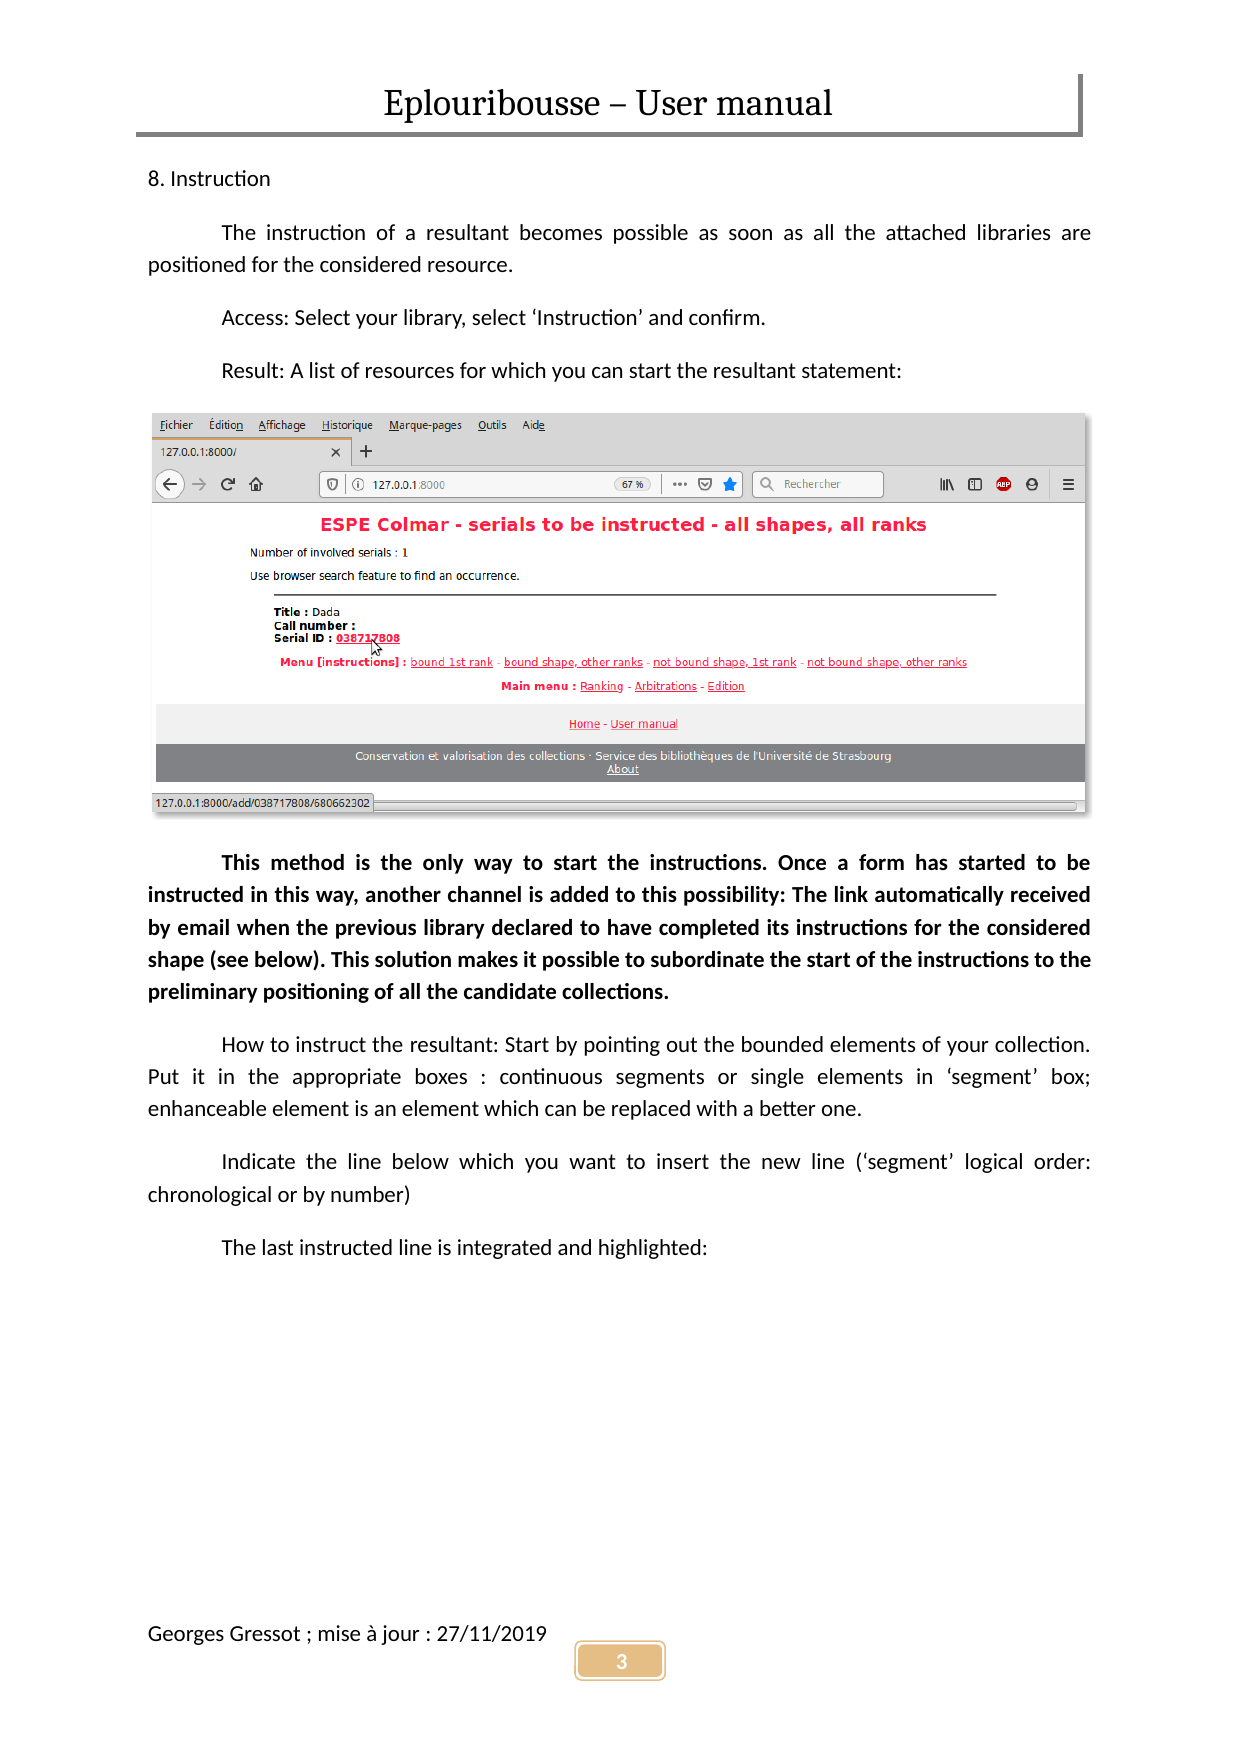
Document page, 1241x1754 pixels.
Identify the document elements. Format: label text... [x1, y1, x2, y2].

text The last instructed line is integrated and highlighted: [148, 1233, 1093, 1261]
text Access: Select your library, select ‘Instruction’ and confirm. [148, 303, 1093, 331]
text 8. Instruction [148, 164, 1093, 193]
text This method is the only way to start the instructions. Once a form has started to be instructed in this way, another channel is added to this possibility: The link automatically received by email when the previous library declared to have completed its instructions for the considered shape (see below). This solution makes it possible to subordinate the start of the instructions to the preliminary positioning of all the candidate collections. [148, 820, 1093, 1005]
text The instruction of a resultant becomes possible as soon as all the attached libraries are positioned for the considered resource. [148, 218, 1093, 278]
picture [147, 408, 1093, 820]
text How to instruct the resultant: Start by pointing out the bounded elements of your collection. Put it in the appropriate boxes : continuous segments or single elements in ‘segment’ box; enhanceable element is an element which can be replaced with a better one. [148, 1030, 1093, 1122]
text Result: A list of resources for which you can start the resultant statement: [148, 356, 1093, 384]
text Indicate the line below which you want to insert the new line (‘segment’ logical order: chronological or by number) [148, 1147, 1093, 1208]
